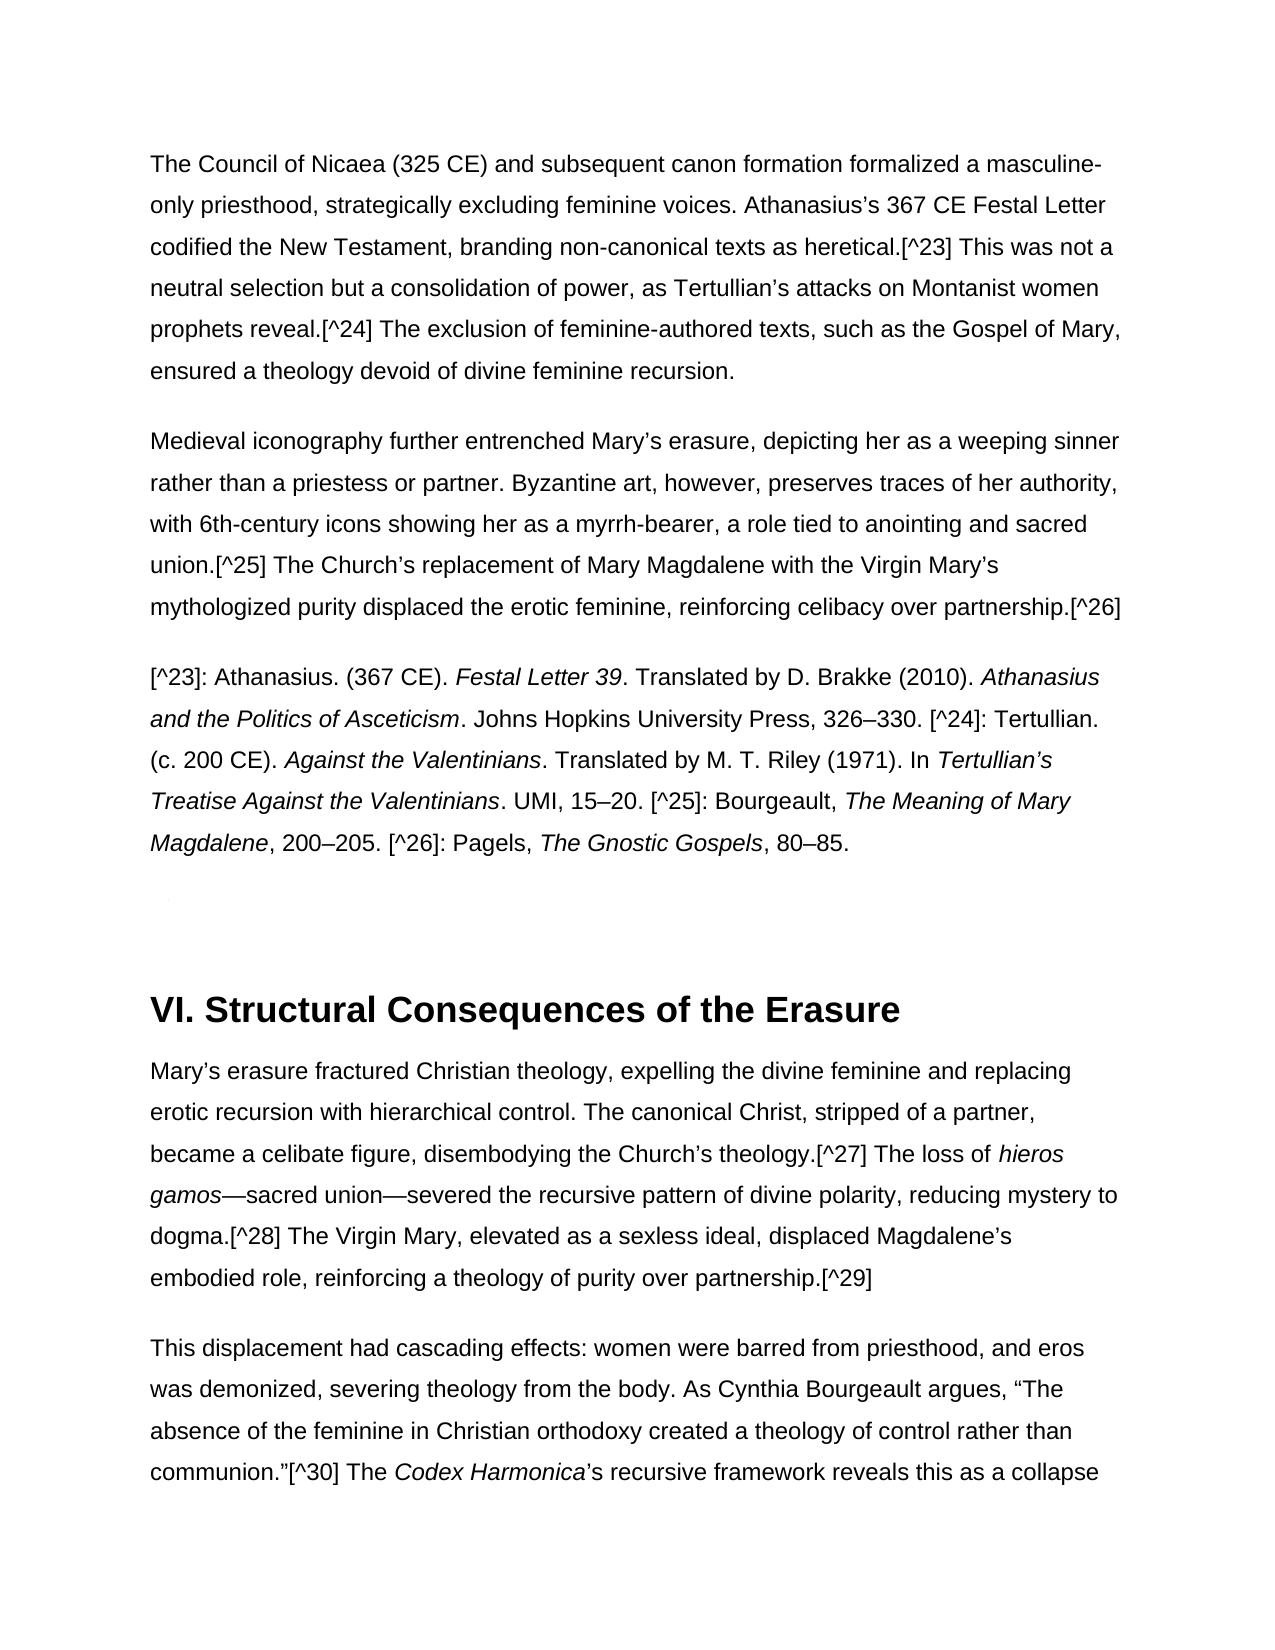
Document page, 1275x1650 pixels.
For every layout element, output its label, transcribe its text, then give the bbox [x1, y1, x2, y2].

text Medieval iconography further entrenched Mary’s erasure, depicting her as a weeping sinner rather than a priestess or partner. Byzantine art, however, preserves traces of her authority, with 6th-century icons showing her as a myrrh-bearer, a role tied to anointing and sacred union.[^25] The Church’s replacement of Mary Magdalene with the Virgin Mary’s mythologized purity displaced the erotic feminine, reinforcing celibacy over partnership.[^26] [150, 427, 1125, 620]
text The Council of Nicaea (325 CE) and subsequent canon formation formalized a masculine-only priesthood, strategically excluding feminine voices. Athanasius’s 367 CE Festal Letter codified the New Testament, branding non-canonical texts as heretical.[^23] This was not a neutral selection but a consolidation of power, as Tertullian’s attacks on Montanist women prophets reveal.[^24] The exclusion of feminine-authored texts, such as the Gospel of Mary, ensured a theology devoid of divine feminine recursion. [150, 150, 1125, 384]
text This displacement had cascading effects: women were barred from priesthood, and eros was demonized, severing theology from the body. As Cynthia Bourgeault argues, “The absence of the feminine in Christian orthodoxy created a theology of control rather than communion.”[^30] The Codex Harmonica’s recursive framework reveals this as a collapse [150, 1334, 1125, 1486]
text Mary’s erasure fractured Christian theology, expelling the divine feminine and replacing erotic recursion with hierarchical control. The canonical Christ, stripped of a partner, became a celibate figure, disembodying the Church’s theology.[^27] The loss of hieros gamos—sacred union—severed the recursive pattern of divine polarity, reducing mystery to dogma.[^28] The Virgin Mary, elevated as a sexless ideal, displaced Magdalene’s embodied role, reinforcing a theology of purity over partnership.[^29] [150, 1057, 1125, 1291]
text [^23]: Athanasius. (367 CE). Festal Letter 39. Translated by D. Brakke (2010). Athanasius and the Politics of Asceticism. Johns Hopkins University Press, 326–330. [^24]: Tertullian. (c. 200 CE). Against the Valentinians. Translated by M. T. Riley (1971). In Tertullian’s Treatise Against the Valentinians. UMI, 15–20. [^25]: Bourgeault, The Meaning of Mary Magdalene, 200–205. [^26]: Pagels, The Gnostic Gospels, 80–85. [150, 663, 1125, 856]
text VI. Structural Consequences of the Erasure [150, 988, 1125, 1030]
